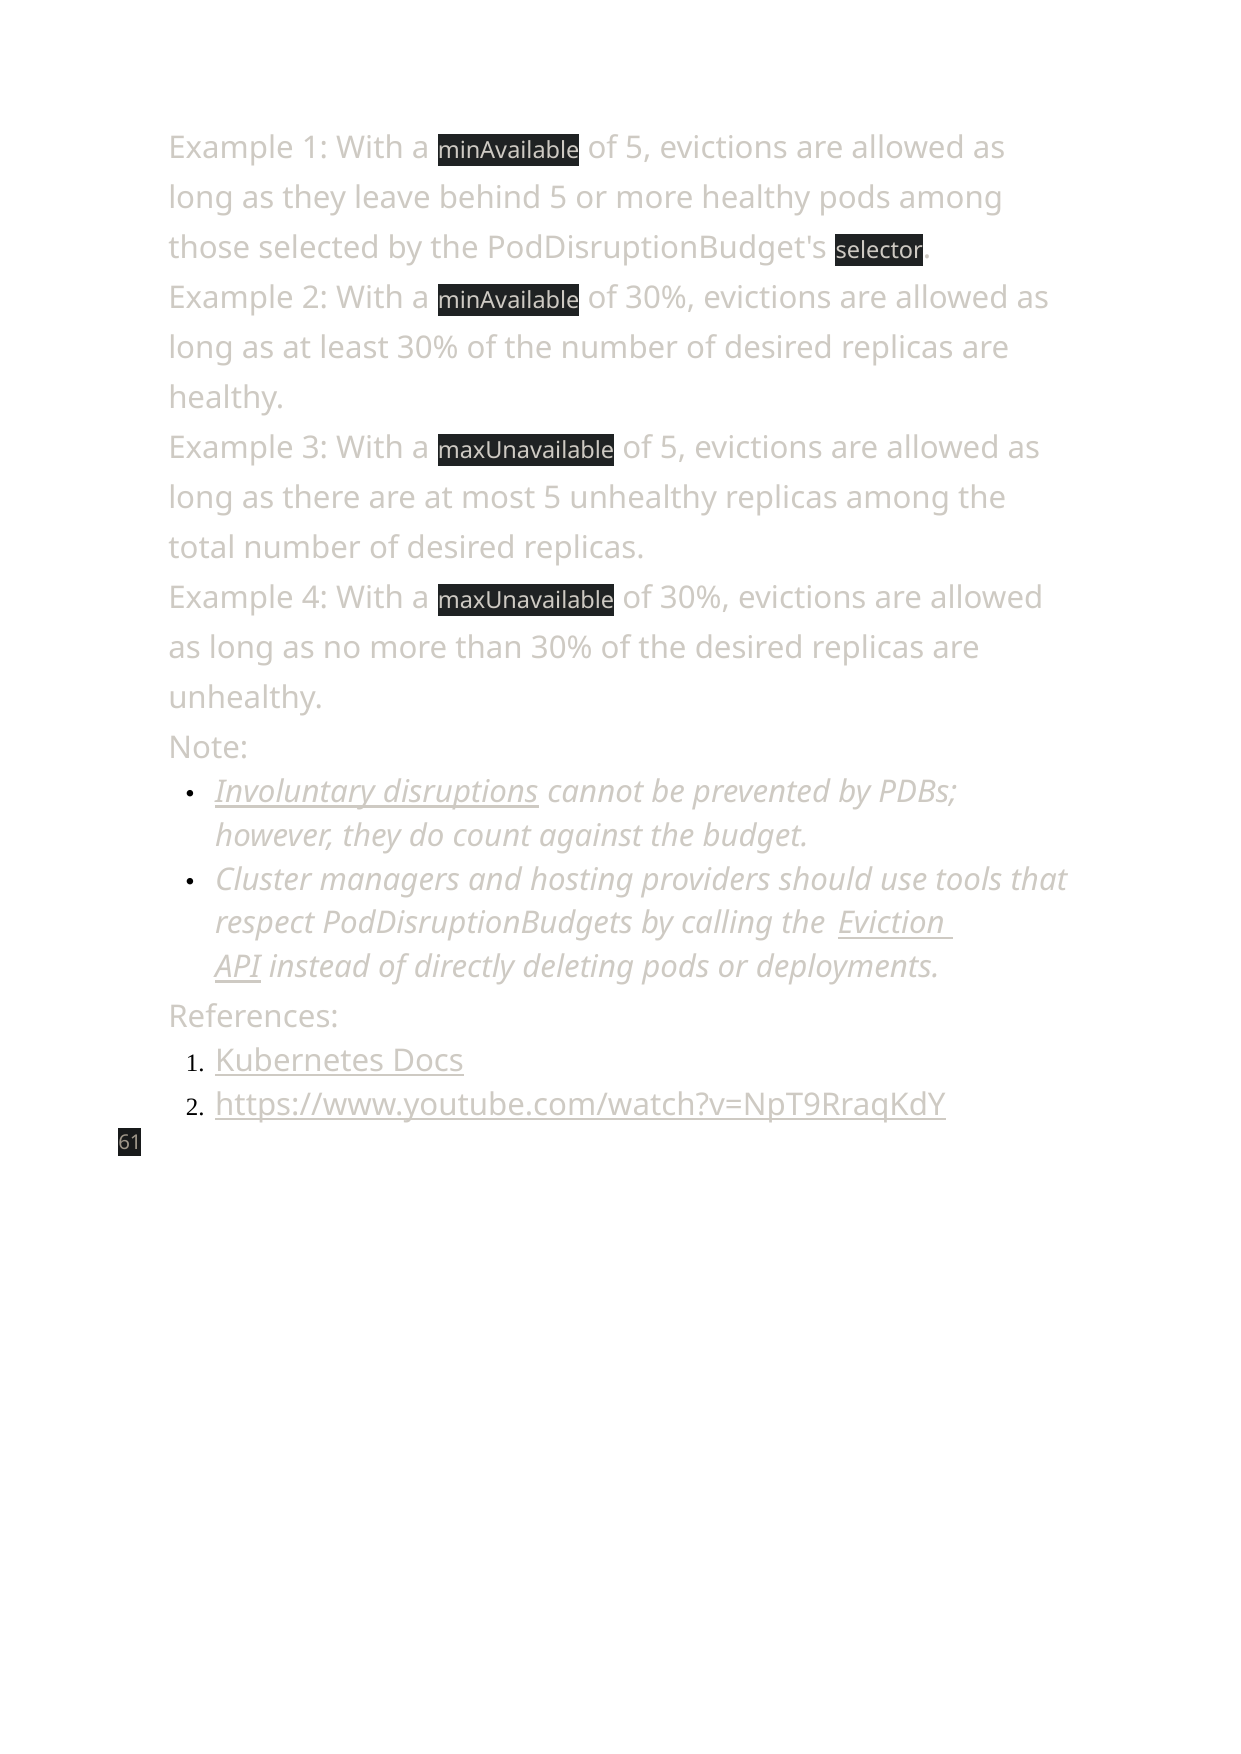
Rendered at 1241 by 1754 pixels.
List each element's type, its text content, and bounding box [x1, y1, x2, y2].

text Note: [168, 718, 1072, 768]
text Example 1: With a minAvailable of 5, evictions are allowed as long as they leave behind 5 or more healthy pods among those selected by the PodDisruptionBudget's selector. [168, 118, 1072, 268]
list Kubernetes Docs [215, 1037, 1072, 1081]
list https://www.youtube.com/watch?v=NpT9RraqKdY [215, 1081, 1072, 1124]
text 61 [118, 1124, 1122, 1156]
text References: [168, 987, 1072, 1037]
text Example 2: With a minAvailable of 30%, evictions are allowed as long as at least 30% of the number of desired replicas are healthy. [168, 268, 1072, 418]
list Cluster managers and hosting providers should use tools that respect PodDisruptionBudgets by calling the Eviction API instead of directly deleting pods or deployments. [215, 856, 1072, 987]
text Example 3: With a maxUnavailable of 5, evictions are allowed as long as there are at most 5 unhealthy replicas among the total number of desired replicas. [168, 418, 1072, 568]
list Involuntary disruptions cannot be prevented by PDBs; however, they do count against the budget. [215, 768, 1072, 856]
text Example 4: With a maxUnavailable of 30%, evictions are allowed as long as no more than 30% of the desired replicas are unhealthy. [168, 568, 1072, 718]
